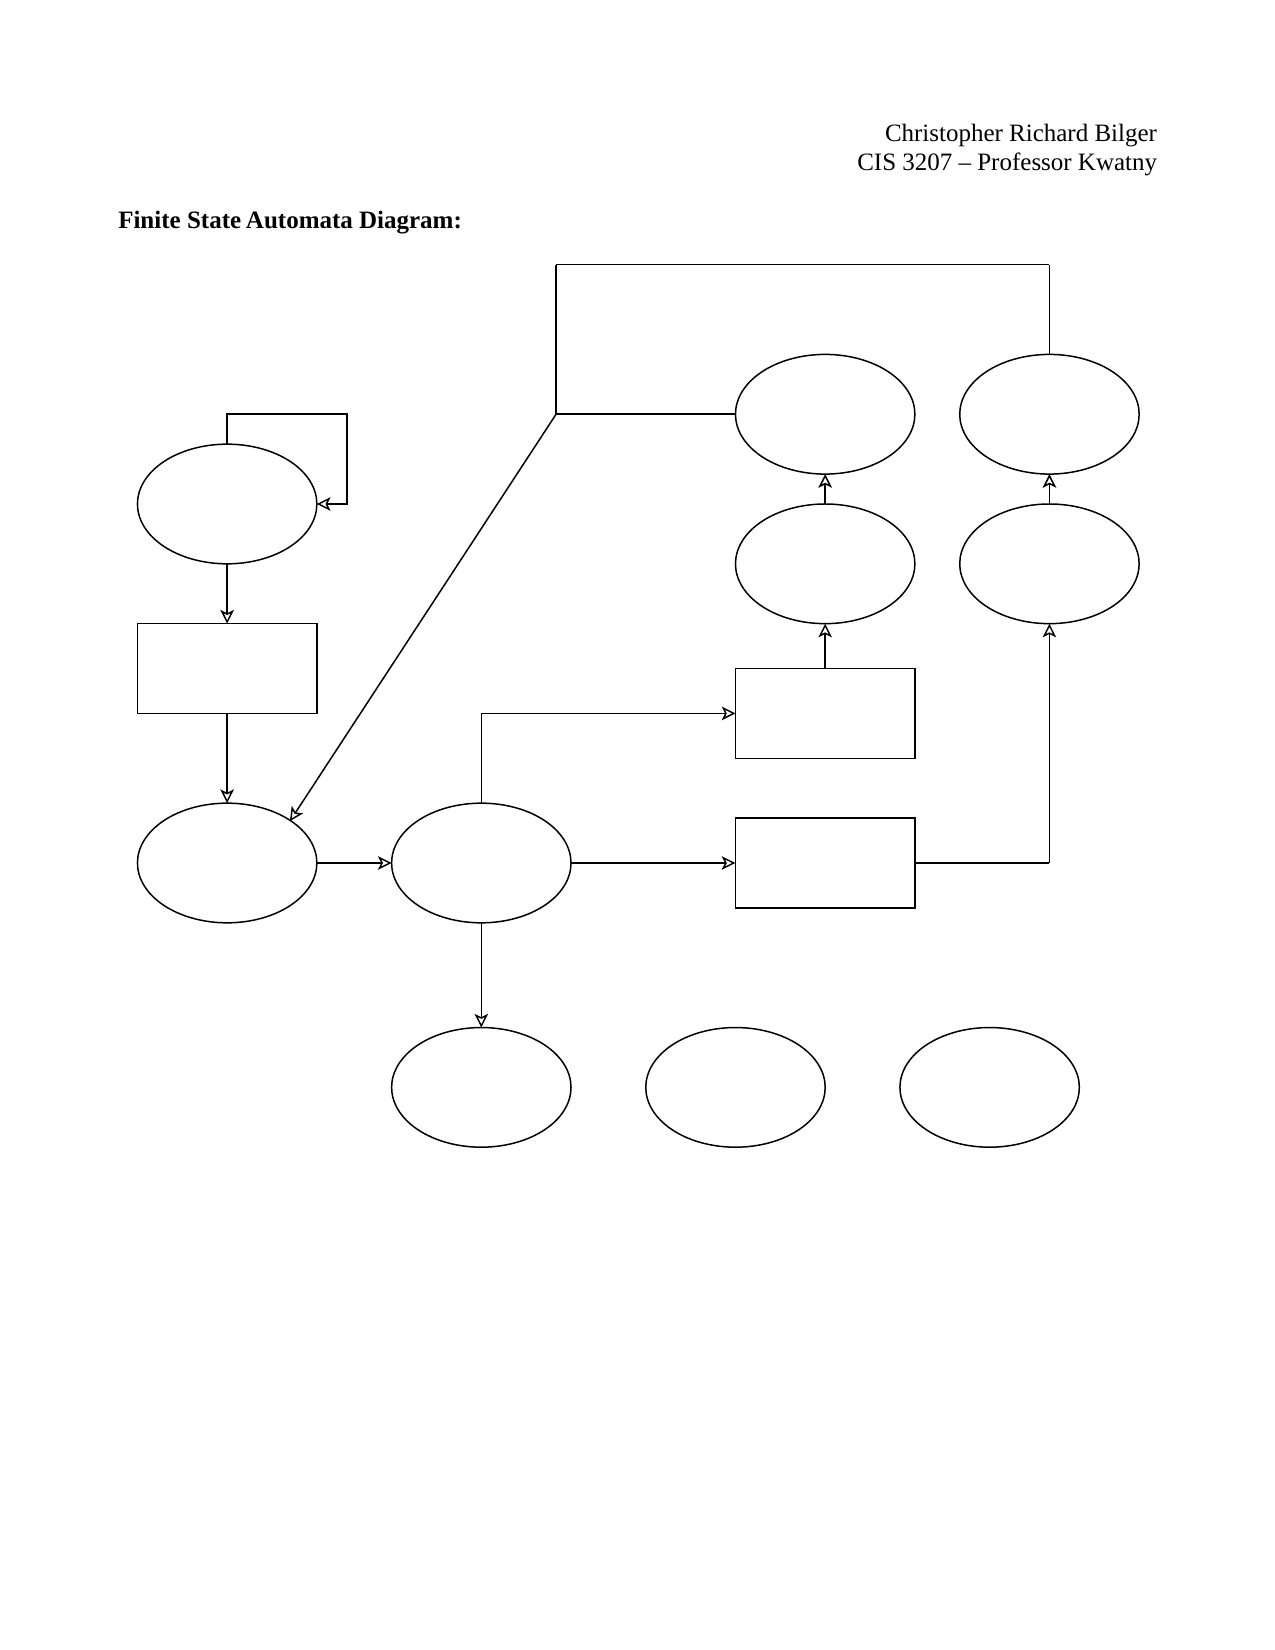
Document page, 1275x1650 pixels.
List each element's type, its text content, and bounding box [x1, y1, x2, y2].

text Finite State Automata Diagram: [118, 205, 1157, 234]
